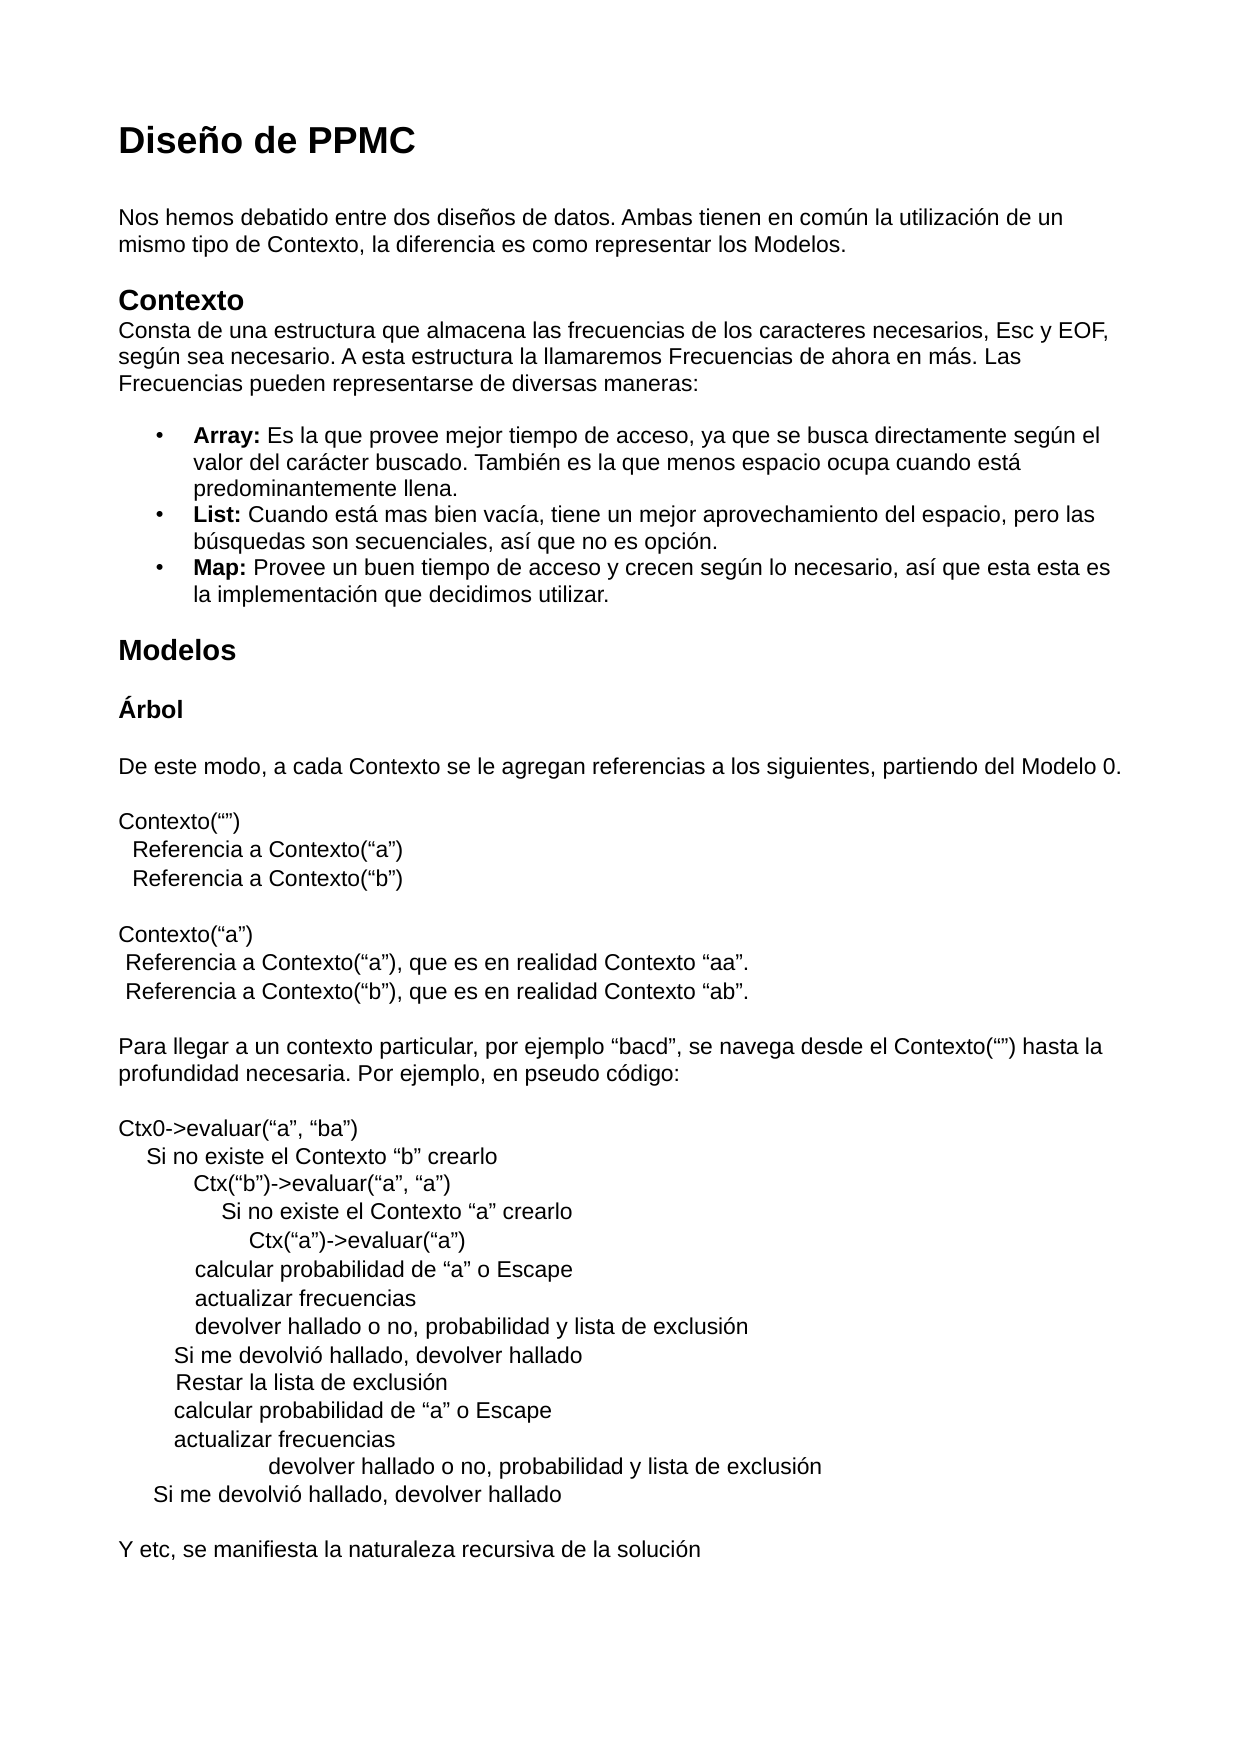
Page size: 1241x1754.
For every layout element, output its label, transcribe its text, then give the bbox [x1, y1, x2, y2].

subtitle Diseño de PPMC [118, 118, 1122, 161]
text De este modo, a cada Contexto se le agregan referencias a los siguientes, partiendo del Modelo 0. Contexto(“”) Referencia a Contexto(“a”) Referencia a Contexto(“b”) Contexto(“a”) Referencia a Contexto(“a”), que es en realidad Contexto “aa”. Referencia a Contexto(“b”), que es en realidad Contexto “ab”. Para llegar a un contexto particular, por ejemplo “bacd”, se navega desde el Contexto(“”) hasta la profundidad necesaria. Por ejemplo, en pseudo código: Ctx0->evaluar(“a”, “ba”) Si no existe el Contexto “b” crearlo [118, 724, 1122, 1170]
text Nos hemos debatido entre dos diseños de datos. Ambas tienen en común la utilización de un mismo tipo de Contexto, la diferencia es como representar los Modelos. [118, 204, 1122, 257]
subtitle List: Cuando está mas bien vacía, tiene un mejor aprovechamiento del espacio, pero las búsquedas son secuenciales, así que no es opción. [156, 501, 1122, 554]
subtitle Modelos [118, 633, 1122, 667]
text Consta de una estructura que almacena las frecuencias de los caracteres necesarios, Esc y EOF, según sea necesario. A esta estructura la llamaremos Frecuencias de ahora en más. Las Frecuencias pueden representarse de diversas maneras: [118, 317, 1122, 396]
subtitle Map: Provee un buen tiempo de acceso y crecen según lo necesario, así que esta esta es la implementación que decidimos utilizar. [156, 554, 1122, 607]
text devolver hallado o no, probabilidad y lista de exclusión [193, 1453, 1122, 1479]
text Ctx(“a”)->evaluar(“a”) [118, 1225, 1122, 1254]
text Si no existe el Contexto “a” crearlo [118, 1196, 1122, 1225]
subtitle Árbol [118, 696, 1122, 724]
text Si me devolvió hallado, devolver hallado Y etc, se manifiesta la naturaleza recursiva de la solución [118, 1479, 1122, 1592]
subtitle Contexto [118, 283, 1122, 317]
text Ctx(“b”)->evaluar(“a”, “a”) [118, 1170, 1122, 1196]
text Restar la lista de exclusión calcular probabilidad de “a” o Escape actualizar frecuencias [118, 1369, 1122, 1453]
list Array: Es la que provee mejor tiempo de acceso, ya que se busca directamente según el valor del carácter buscado. También es la que menos espacio ocupa cuando está predominantemente llena. [156, 422, 1122, 501]
text calcular probabilidad de “a” o Escape actualizar frecuencias devolver hallado o no, probabilidad y lista de exclusión Si me devolvió hallado, devolver hallado [118, 1254, 1122, 1369]
